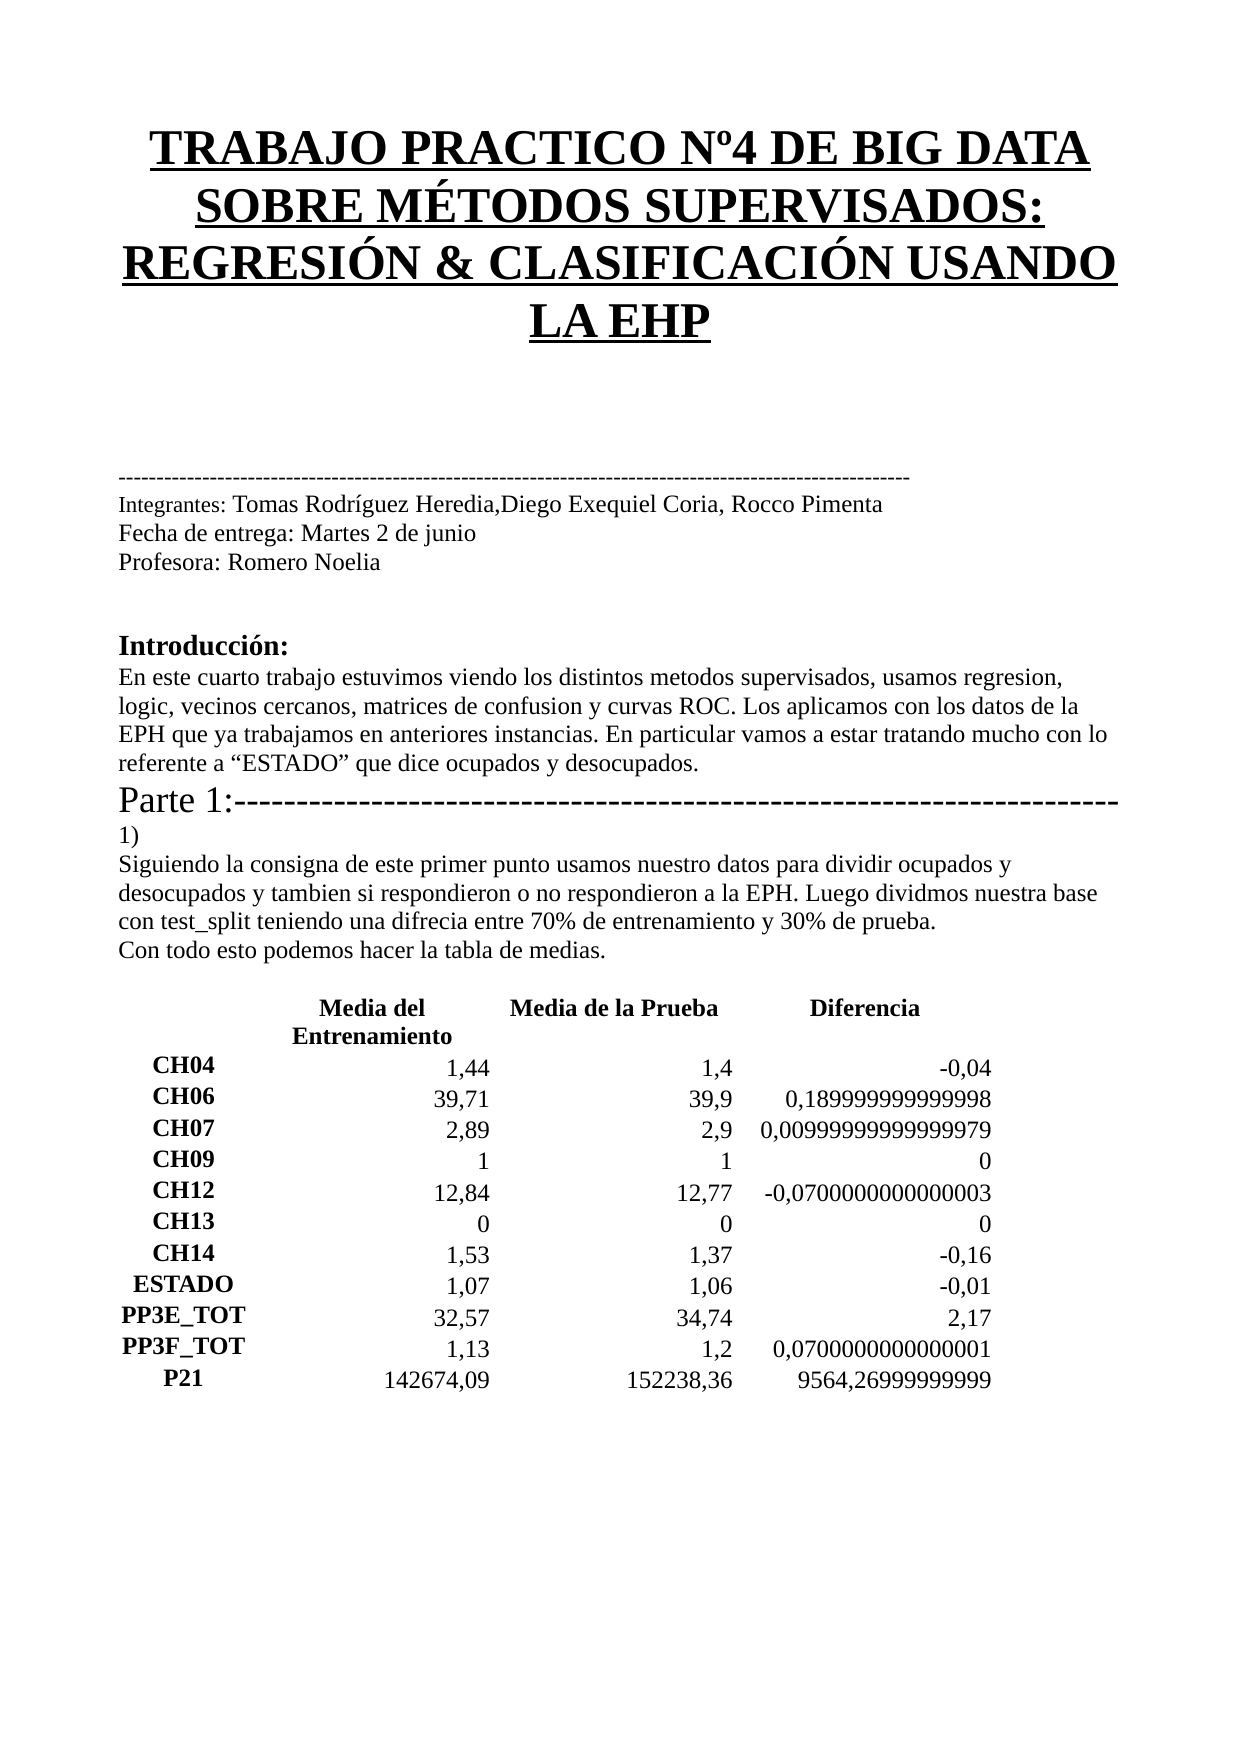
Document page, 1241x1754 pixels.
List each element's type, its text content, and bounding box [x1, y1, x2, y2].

text -------------------------------------------------------------------------------------------------------- [118, 463, 1122, 489]
table_cell 9564,26999999999 [735, 1363, 994, 1394]
table_cell 0 [735, 1144, 994, 1175]
table_cell 0,00999999999999979 [735, 1113, 994, 1144]
table_cell 39,71 [252, 1081, 493, 1113]
table_cell CH12 [115, 1175, 252, 1206]
table_cell 2,89 [252, 1113, 493, 1144]
table_cell CH13 [115, 1206, 252, 1238]
table_cell -0,16 [735, 1238, 994, 1269]
table_cell 2,17 [735, 1300, 994, 1331]
table_cell 12,77 [493, 1175, 735, 1206]
table_cell 39,9 [493, 1081, 735, 1113]
table_cell CH06 [115, 1081, 252, 1113]
text Con todo esto podemos hacer la tabla de medias. [118, 935, 1122, 964]
table_cell CH09 [115, 1144, 252, 1175]
text Integrantes: Tomas Rodríguez Heredia,Diego Exequiel Coria, Rocco Pimenta [118, 489, 1122, 518]
table_cell 1,07 [252, 1269, 493, 1300]
table_cell 1,06 [493, 1269, 735, 1300]
table_cell 0,0700000000000001 [735, 1331, 994, 1363]
table_cell 152238,36 [493, 1363, 735, 1394]
table_cell 0 [252, 1206, 493, 1238]
table_cell -0,0700000000000003 [735, 1175, 994, 1206]
text 1) [118, 820, 1122, 849]
table_cell PP3E_TOT [115, 1300, 252, 1331]
table_header Media de la Prueba [493, 993, 735, 1050]
table_cell CH14 [115, 1238, 252, 1269]
text Siguiendo la consigna de este primer punto usamos nuestro datos para dividir ocupados y desocupados y tambien si respondieron o no respondieron a la EPH. Luego dividmos nuestra base con test_split teniendo una difrecia entre 70% de entrenamiento y 30% de prueba. [118, 849, 1122, 935]
table_cell PP3F_TOT [115, 1331, 252, 1363]
table_cell CH04 [115, 1050, 252, 1081]
table_cell 142674,09 [252, 1363, 493, 1394]
table_header Diferencia [735, 993, 994, 1050]
table_cell 1 [252, 1144, 493, 1175]
table_cell P21 [115, 1363, 252, 1394]
table_cell 1,4 [493, 1050, 735, 1081]
table_cell ESTADO [115, 1269, 252, 1300]
table_cell -0,01 [735, 1269, 994, 1300]
table_cell 12,84 [252, 1175, 493, 1206]
table_cell 1,53 [252, 1238, 493, 1269]
text En este cuarto trabajo estuvimos viendo los distintos metodos supervisados, usamos regresion, logic, vecinos cercanos, matrices de confusion y curvas ROC. Los aplicamos con los datos de la EPH que ya trabajamos en anteriores instancias. En particular vamos a estar tratando mucho con lo referente a “ESTADO” que dice ocupados y desocupados. [118, 662, 1122, 777]
table_header [115, 993, 252, 1050]
table_cell 2,9 [493, 1113, 735, 1144]
table_cell 1,13 [252, 1331, 493, 1363]
text Introducción: [118, 628, 1122, 662]
text Parte 1:----------------------------------------------------------------------- [118, 777, 1122, 820]
table_cell 0 [735, 1206, 994, 1238]
table_cell 1 [493, 1144, 735, 1175]
table_cell CH07 [115, 1113, 252, 1144]
table_header Media del Entrenamiento [252, 993, 493, 1050]
table_cell 32,57 [252, 1300, 493, 1331]
table_cell 0 [493, 1206, 735, 1238]
table_cell 1,37 [493, 1238, 735, 1269]
table_cell -0,04 [735, 1050, 994, 1081]
table_cell 0,189999999999998 [735, 1081, 994, 1113]
table_cell 34,74 [493, 1300, 735, 1331]
text Fecha de entrega: Martes 2 de junio [118, 518, 1122, 547]
text TRABAJO PRACTICO Nº4 DE BIG DATA SOBRE MÉTODOS SUPERVISADOS: REGRESIÓN & CLASIFICACIÓN USANDO LA EHP [118, 118, 1122, 348]
table_cell 1,44 [252, 1050, 493, 1081]
text Profesora: Romero Noelia [118, 547, 1122, 576]
table_cell 1,2 [493, 1331, 735, 1363]
